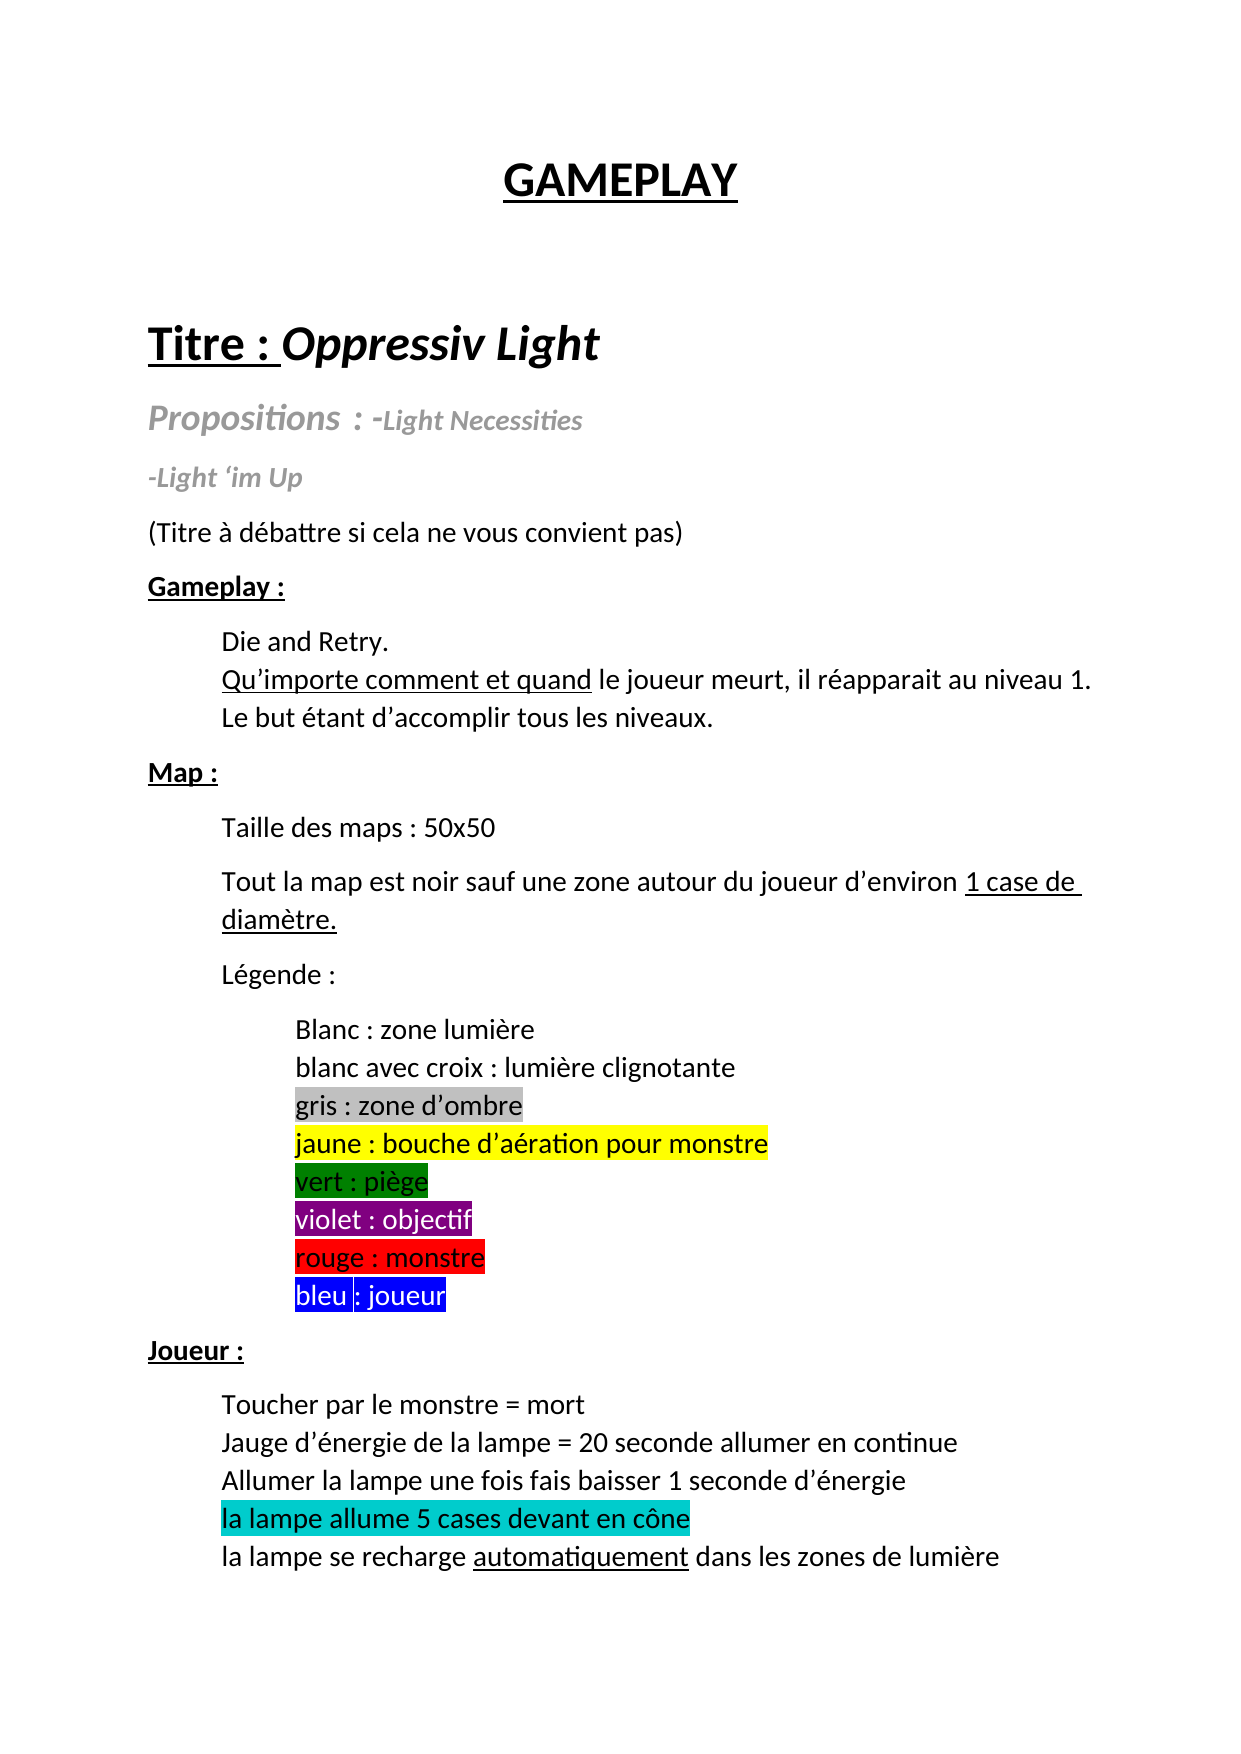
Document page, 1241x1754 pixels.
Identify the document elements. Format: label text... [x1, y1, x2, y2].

text (Titre à débattre si cela ne vous convient pas) [148, 514, 1093, 549]
text Toucher par le monstre = mort Jauge d’énergie de la lampe = 20 seconde allumer en continue Allumer la lampe une fois fais baisser 1 seconde d’énergie la lampe allume 5 cases devant en cône la lampe se recharge automatiquement dans les zones de lumière [221, 1386, 1093, 1574]
text Taille des maps : 50x50 [221, 809, 1093, 844]
text Propositions : -Light Necessities [148, 393, 1093, 439]
text Tout la map est noir sauf une zone autour du joueur d’environ 1 case de diamètre. [221, 863, 1093, 937]
text Gameplay : [148, 568, 1093, 604]
text GAMEPLAY [148, 148, 1093, 209]
text Titre : Oppressiv Light [148, 312, 1093, 373]
text -Light ‘im Up [148, 459, 1093, 495]
text Légende : [221, 956, 1093, 992]
text Die and Retry. Qu’importe comment et quand le joueur meurt, il réapparait au niveau 1. Le but étant d’accomplir tous les niveaux. [221, 623, 1093, 735]
text Blanc : zone lumière blanc avec croix : lumière clignotante gris : zone d’ombre jaune : bouche d’aération pour monstre vert : piège violet : objectif rouge : monstre bleu : joueur [295, 1011, 1093, 1312]
text Joueur : [148, 1332, 1093, 1367]
text Map : [148, 754, 1093, 789]
